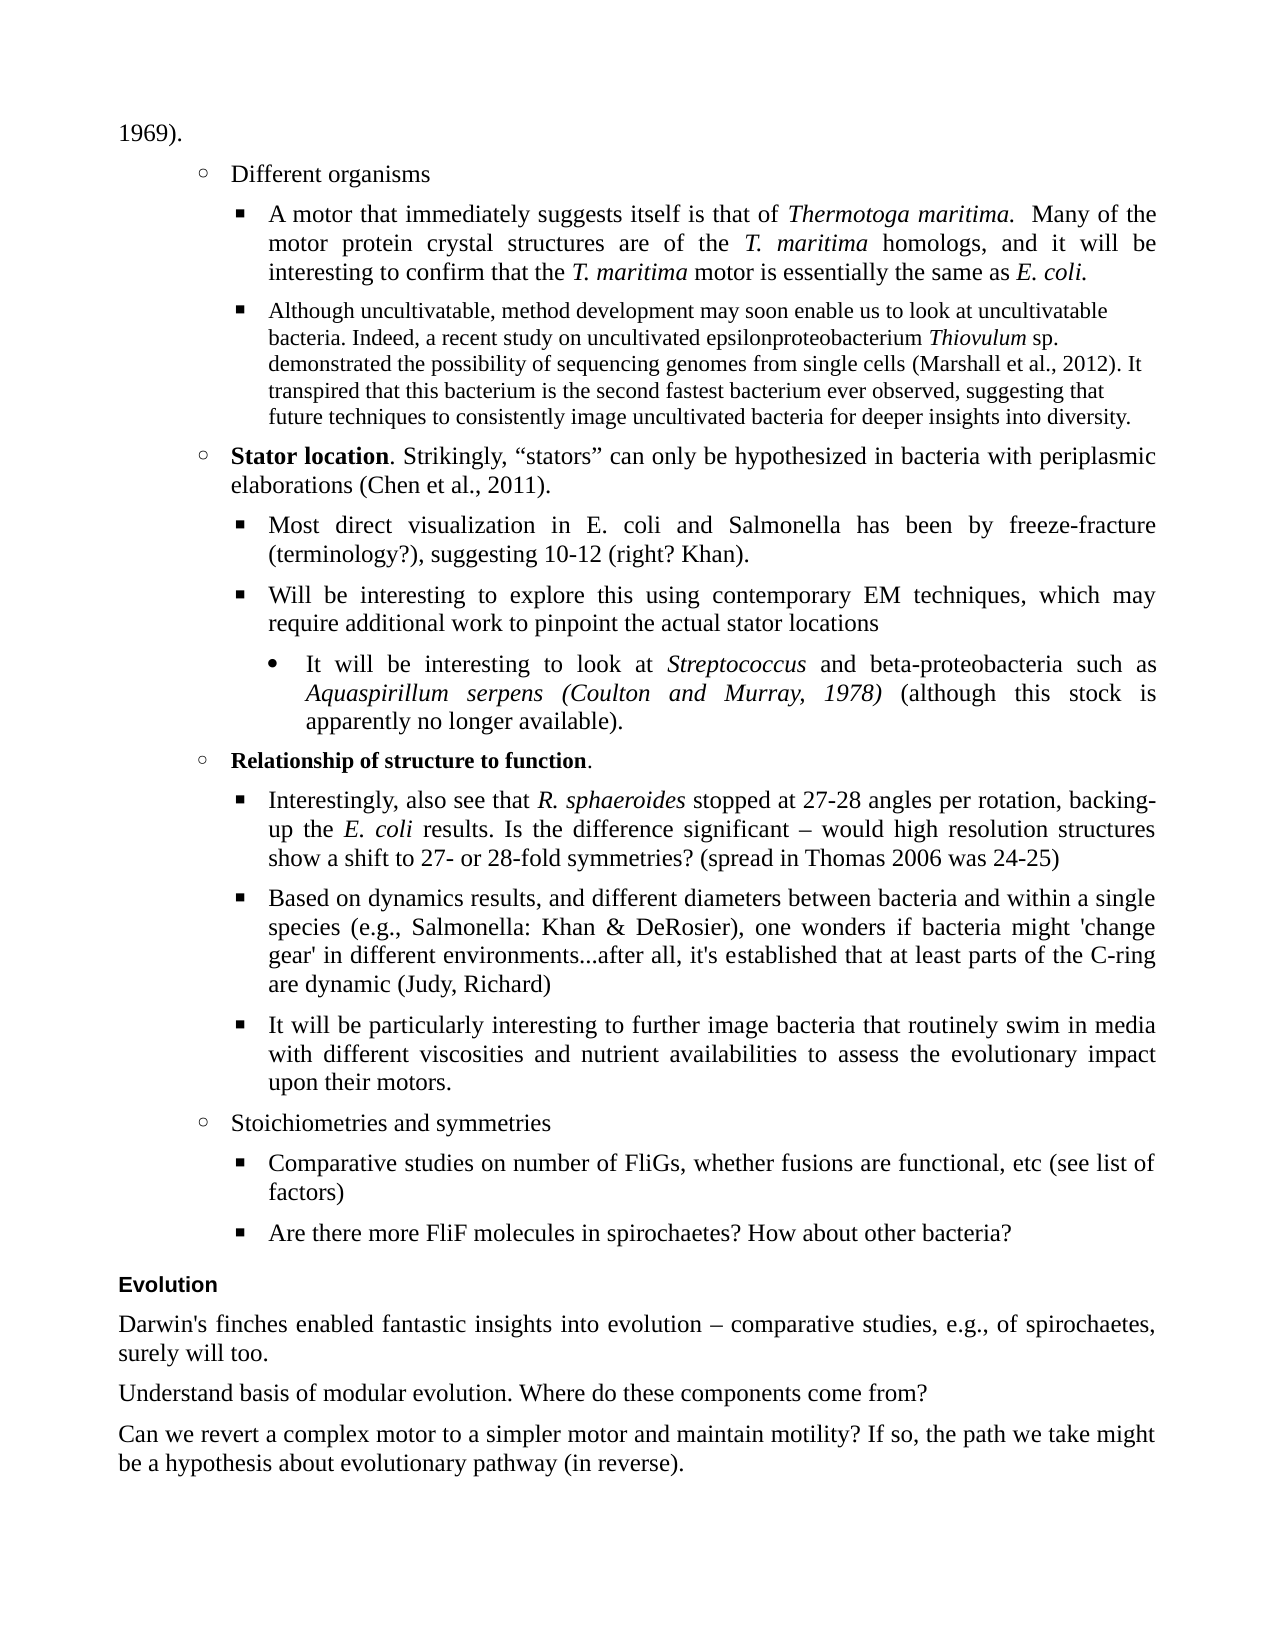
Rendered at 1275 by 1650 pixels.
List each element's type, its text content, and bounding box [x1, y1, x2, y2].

subtitle Evolution [118, 1271, 1157, 1297]
list Stator location. Strikingly, “stators” can only be hypothesized in bacteria with periplasmic elaborations (Chen et al., 2011). [193, 441, 1157, 499]
text Can we revert a complex motor to a simpler motor and maintain motility? If so, the path we take might be a hypothesis about evolutionary pathway (in reverse). [118, 1419, 1157, 1476]
list Will be interesting to explore this using contemporary EM techniques, which may require additional work to pinpoint the actual stator locations [231, 580, 1157, 637]
list Stoichiometries and symmetries [193, 1108, 1157, 1137]
list It will be particularly interesting to further image bacteria that routinely swim in media with different viscosities and nutrient availabilities to assess the evolutionary impact upon their motors. [231, 1010, 1157, 1096]
text Darwin's finches enabled fantastic insights into evolution – comparative studies, e.g., of spirochaetes, surely will too. [118, 1309, 1157, 1367]
list Different organisms [193, 159, 1157, 187]
list A motor that immediately suggests itself is that of Thermotoga maritima. Many of the motor protein crystal structures are of the T. maritima homologs, and it will be interesting to confirm that the T. maritima motor is essentially the same as E. coli. [231, 199, 1157, 285]
list Relationship of structure to function. [193, 747, 1157, 773]
list Are there more FliF molecules in spirochaetes? How about other bacteria? [231, 1218, 1157, 1246]
text Understand basis of modular evolution. Where do these components come from? [118, 1378, 1157, 1407]
list Comparative studies on number of FliGs, whether fusions are functional, etc (see list of factors) [231, 1148, 1157, 1206]
list Although uncultivatable, method development may soon enable us to look at uncultivatable bacteria. Indeed, a recent study on uncultivated epsilonproteobacterium Thiovulum sp. demonstrated the possibility of sequencing genomes from single cells (Marshall et al., 2012). It transpired that this bacterium is the second fastest bacterium ever observed, suggesting that future techniques to consistently image uncultivated bacteria for deeper insights into diversity. [231, 297, 1157, 429]
list It will be interesting to look at Streptococcus and beta-proteobacteria such as Aquaspirillum serpens (Coulton and Murray, 1978) (although this stock is apparently no longer available). [268, 649, 1157, 735]
list Most direct visualization in E. coli and Salmonella has been by freeze-fracture (terminology?), suggesting 10-12 (right? Khan). [231, 510, 1157, 568]
list Based on dynamics results, and different diameters between bacteria and within a single species (e.g., Salmonella: Khan & DeRosier), one wonders if bacteria might 'change gear' in different environments...after all, it's established that at least parts of the C-ring are dynamic (Judy, Richard) [231, 883, 1157, 998]
text 1969). [118, 118, 1157, 147]
list Interestingly, also see that R. sphaeroides stopped at 27-28 angles per rotation, backing-up the E. coli results. Is the difference significant – would high resolution structures show a shift to 27- or 28-fold symmetries? (spread in Thomas 2006 was 24-25) [231, 785, 1157, 871]
